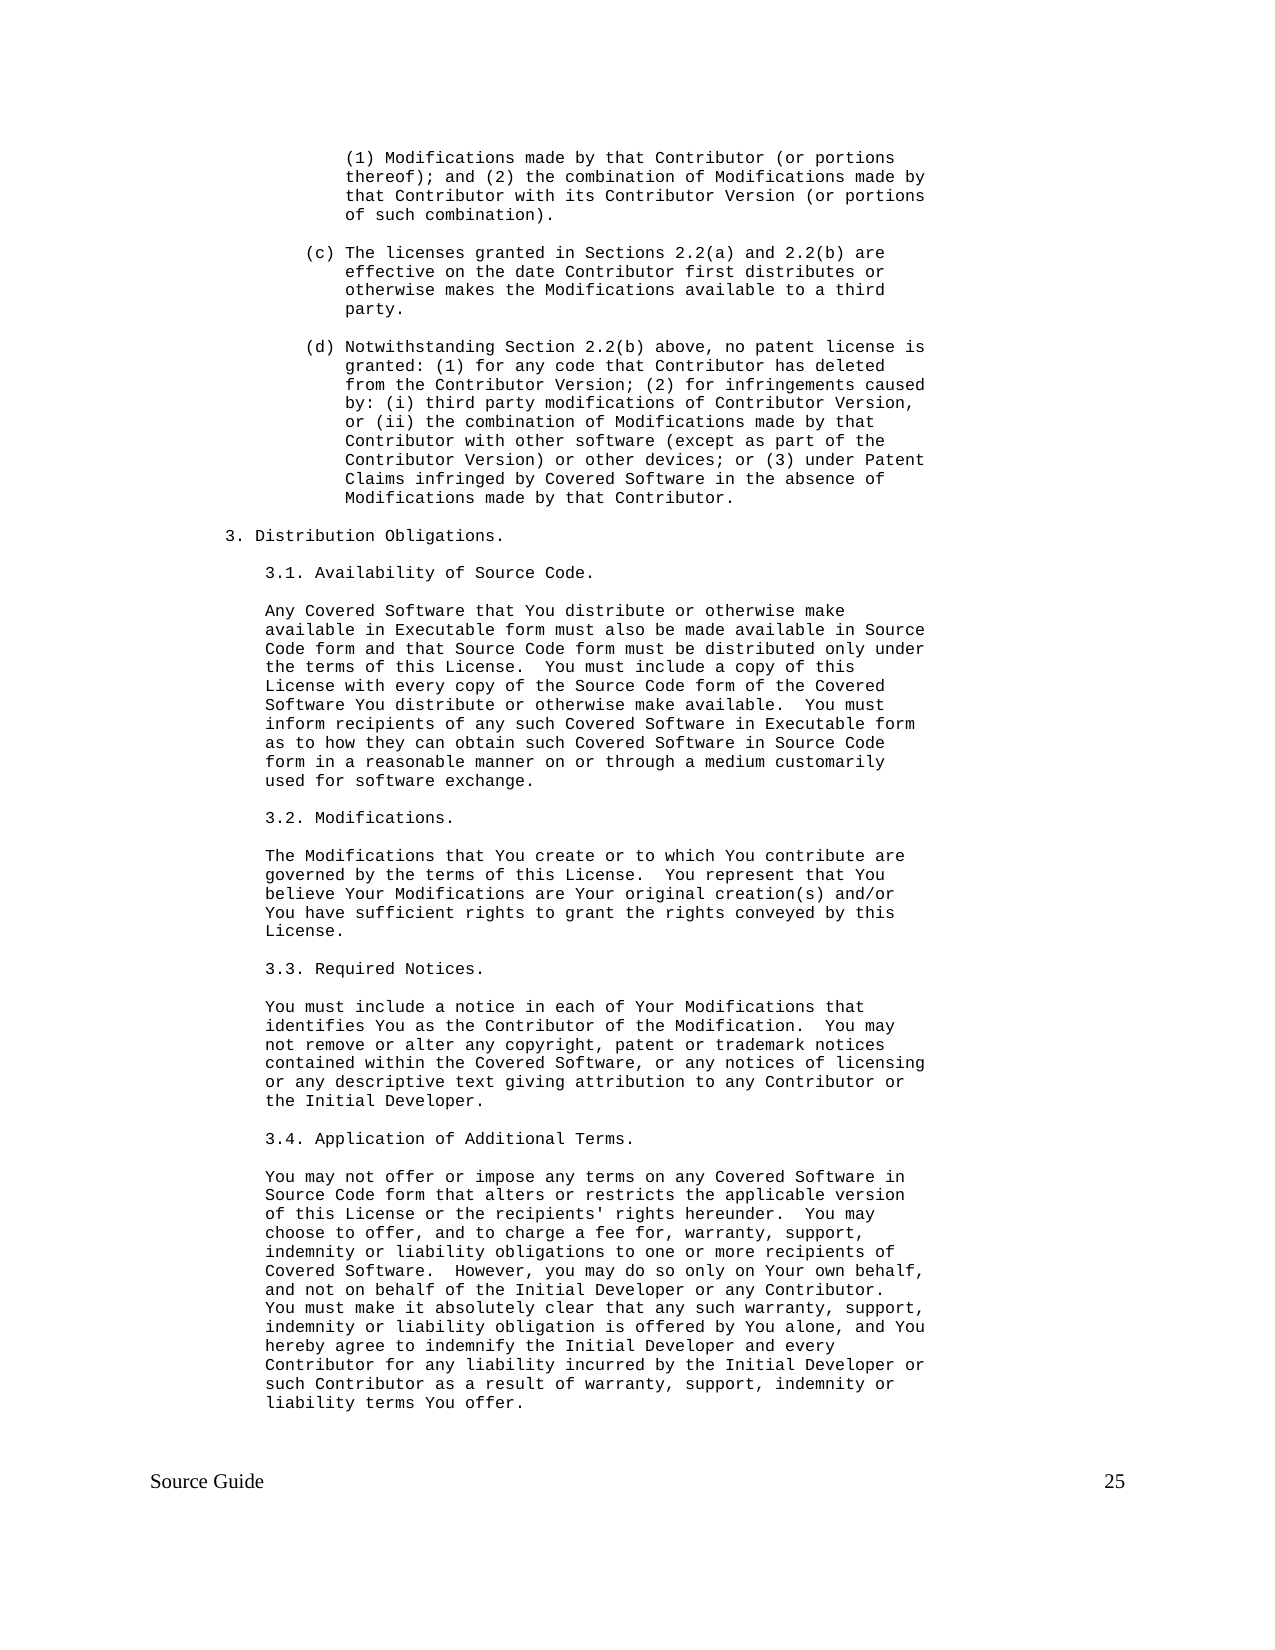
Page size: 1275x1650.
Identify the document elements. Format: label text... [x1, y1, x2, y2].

text Modifications made by that Contributor. [225, 489, 1125, 508]
text identifies You as the Contributor of the Modification. You may [225, 1017, 1125, 1036]
text indemnity or liability obligation is offered by You alone, and You [225, 1319, 1125, 1338]
text contained within the Covered Software, or any notices of licensing [225, 1055, 1125, 1074]
text Contributor for any liability incurred by the Initial Developer or [225, 1357, 1125, 1376]
text Covered Software. However, you may do so only on Your own behalf, [225, 1262, 1125, 1281]
text inform recipients of any such Covered Software in Executable form [225, 716, 1125, 734]
text (1) Modifications made by that Contributor (or portions [225, 150, 1125, 169]
text available in Executable form must also be made available in Source [225, 621, 1125, 640]
text 3. Distribution Obligations. [225, 527, 1125, 546]
text Contributor Version) or other devices; or (3) under Patent [225, 452, 1125, 471]
text Software You distribute or otherwise make available. You must [225, 697, 1125, 716]
text thereof); and (2) the combination of Modifications made by [225, 169, 1125, 188]
text of this License or the recipients' rights hereunder. You may [225, 1206, 1125, 1225]
text Claims infringed by Covered Software in the absence of [225, 471, 1125, 489]
text used for software exchange. [225, 772, 1125, 791]
text and not on behalf of the Initial Developer or any Contributor. [225, 1281, 1125, 1300]
text party. [225, 301, 1125, 320]
text form in a reasonable manner on or through a medium customarily [225, 753, 1125, 772]
text You must include a notice in each of Your Modifications that [225, 998, 1125, 1017]
text You must make it absolutely clear that any such warranty, support, [225, 1300, 1125, 1319]
text the Initial Developer. [225, 1093, 1125, 1112]
text 3.1. Availability of Source Code. [225, 565, 1125, 584]
text 3.2. Modifications. [225, 810, 1125, 829]
text License. [225, 923, 1125, 942]
text Any Covered Software that You distribute or otherwise make [225, 602, 1125, 621]
text 3.4. Application of Additional Terms. [225, 1130, 1125, 1149]
text as to how they can obtain such Covered Software in Source Code [225, 734, 1125, 753]
text Source Code form that alters or restricts the applicable version [225, 1187, 1125, 1206]
text effective on the date Contributor first distributes or [225, 263, 1125, 282]
text otherwise makes the Modifications available to a third [225, 282, 1125, 301]
text You may not offer or impose any terms on any Covered Software in [225, 1168, 1125, 1187]
text of such combination). [225, 207, 1125, 225]
text 3.3. Required Notices. [225, 961, 1125, 979]
text indemnity or liability obligations to one or more recipients of [225, 1243, 1125, 1262]
text You have sufficient rights to grant the rights conveyed by this [225, 904, 1125, 923]
text Code form and that Source Code form must be distributed only under [225, 640, 1125, 659]
text License with every copy of the Source Code form of the Covered [225, 678, 1125, 697]
text that Contributor with its Contributor Version (or portions [225, 188, 1125, 207]
text the terms of this License. You must include a copy of this [225, 659, 1125, 678]
text such Contributor as a result of warranty, support, indemnity or [225, 1376, 1125, 1394]
text (d) Notwithstanding Section 2.2(b) above, no patent license is [225, 338, 1125, 357]
text or any descriptive text giving attribution to any Contributor or [225, 1074, 1125, 1093]
text from the Contributor Version; (2) for infringements caused [225, 376, 1125, 395]
text by: (i) third party modifications of Contributor Version, [225, 395, 1125, 414]
text The Modifications that You create or to which You contribute are [225, 848, 1125, 866]
text Contributor with other software (except as part of the [225, 433, 1125, 452]
text (c) The licenses granted in Sections 2.2(a) and 2.2(b) are [225, 244, 1125, 263]
text granted: (1) for any code that Contributor has deleted [225, 357, 1125, 376]
text governed by the terms of this License. You represent that You [225, 866, 1125, 885]
text not remove or alter any copyright, patent or trademark notices [225, 1036, 1125, 1055]
text believe Your Modifications are Your original creation(s) and/or [225, 885, 1125, 904]
text or (ii) the combination of Modifications made by that [225, 414, 1125, 433]
text hereby agree to indemnify the Initial Developer and every [225, 1338, 1125, 1357]
text liability terms You offer. [225, 1394, 1125, 1413]
text choose to offer, and to charge a fee for, warranty, support, [225, 1225, 1125, 1243]
